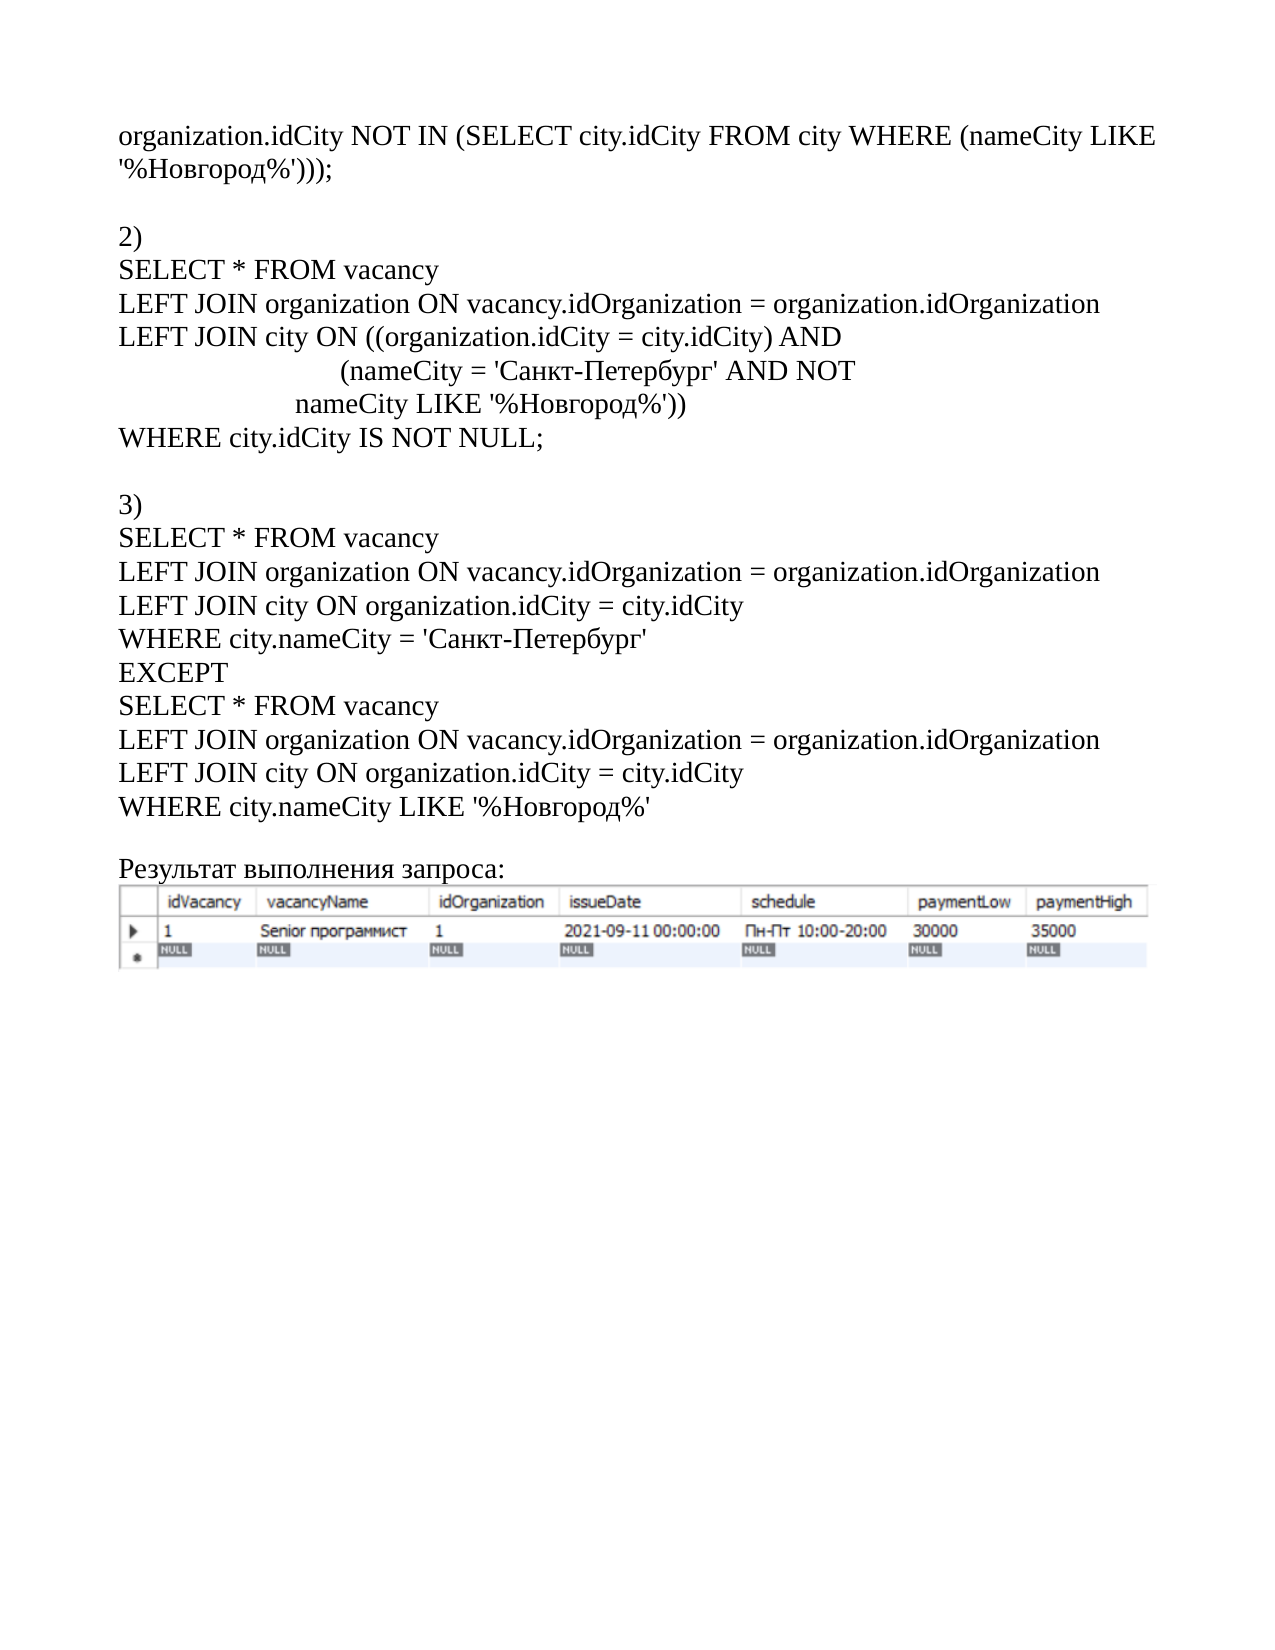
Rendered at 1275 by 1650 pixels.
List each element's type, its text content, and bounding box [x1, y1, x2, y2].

text (nameCity = 'Санкт-Петербург' AND NOT [118, 353, 1157, 386]
text SELECT * FROM vacancy [118, 688, 1157, 722]
text nameCity LIKE '%Новгород%')) [118, 386, 1157, 420]
text LEFT JOIN organization ON vacancy.idOrganization = organization.idOrganization [118, 722, 1157, 755]
text organization.idCity NOT IN (SELECT city.idCity FROM city WHERE (nameCity LIKE '%Новгород%'))); [118, 118, 1157, 185]
text LEFT JOIN organization ON vacancy.idOrganization = organization.idOrganization [118, 286, 1157, 319]
text SELECT * FROM vacancy [118, 252, 1157, 286]
text WHERE city.idCity IS NOT NULL; [118, 420, 1157, 453]
text LEFT JOIN city ON organization.idCity = city.idCity [118, 588, 1157, 621]
text SELECT * FROM vacancy [118, 521, 1157, 554]
text LEFT JOIN city ON ((organization.idCity = city.idCity) AND [118, 319, 1157, 353]
text 3) [118, 487, 1157, 521]
text Результат выполнения запроса: [118, 851, 1157, 884]
text EXCEPT [118, 655, 1157, 688]
text 2) [118, 219, 1157, 252]
text WHERE city.nameCity = 'Санкт-Петербург' [118, 621, 1157, 655]
text LEFT JOIN organization ON vacancy.idOrganization = organization.idOrganization [118, 554, 1157, 588]
text WHERE city.nameCity LIKE '%Новгород%' [118, 789, 1157, 822]
text LEFT JOIN city ON organization.idCity = city.idCity [118, 755, 1157, 789]
